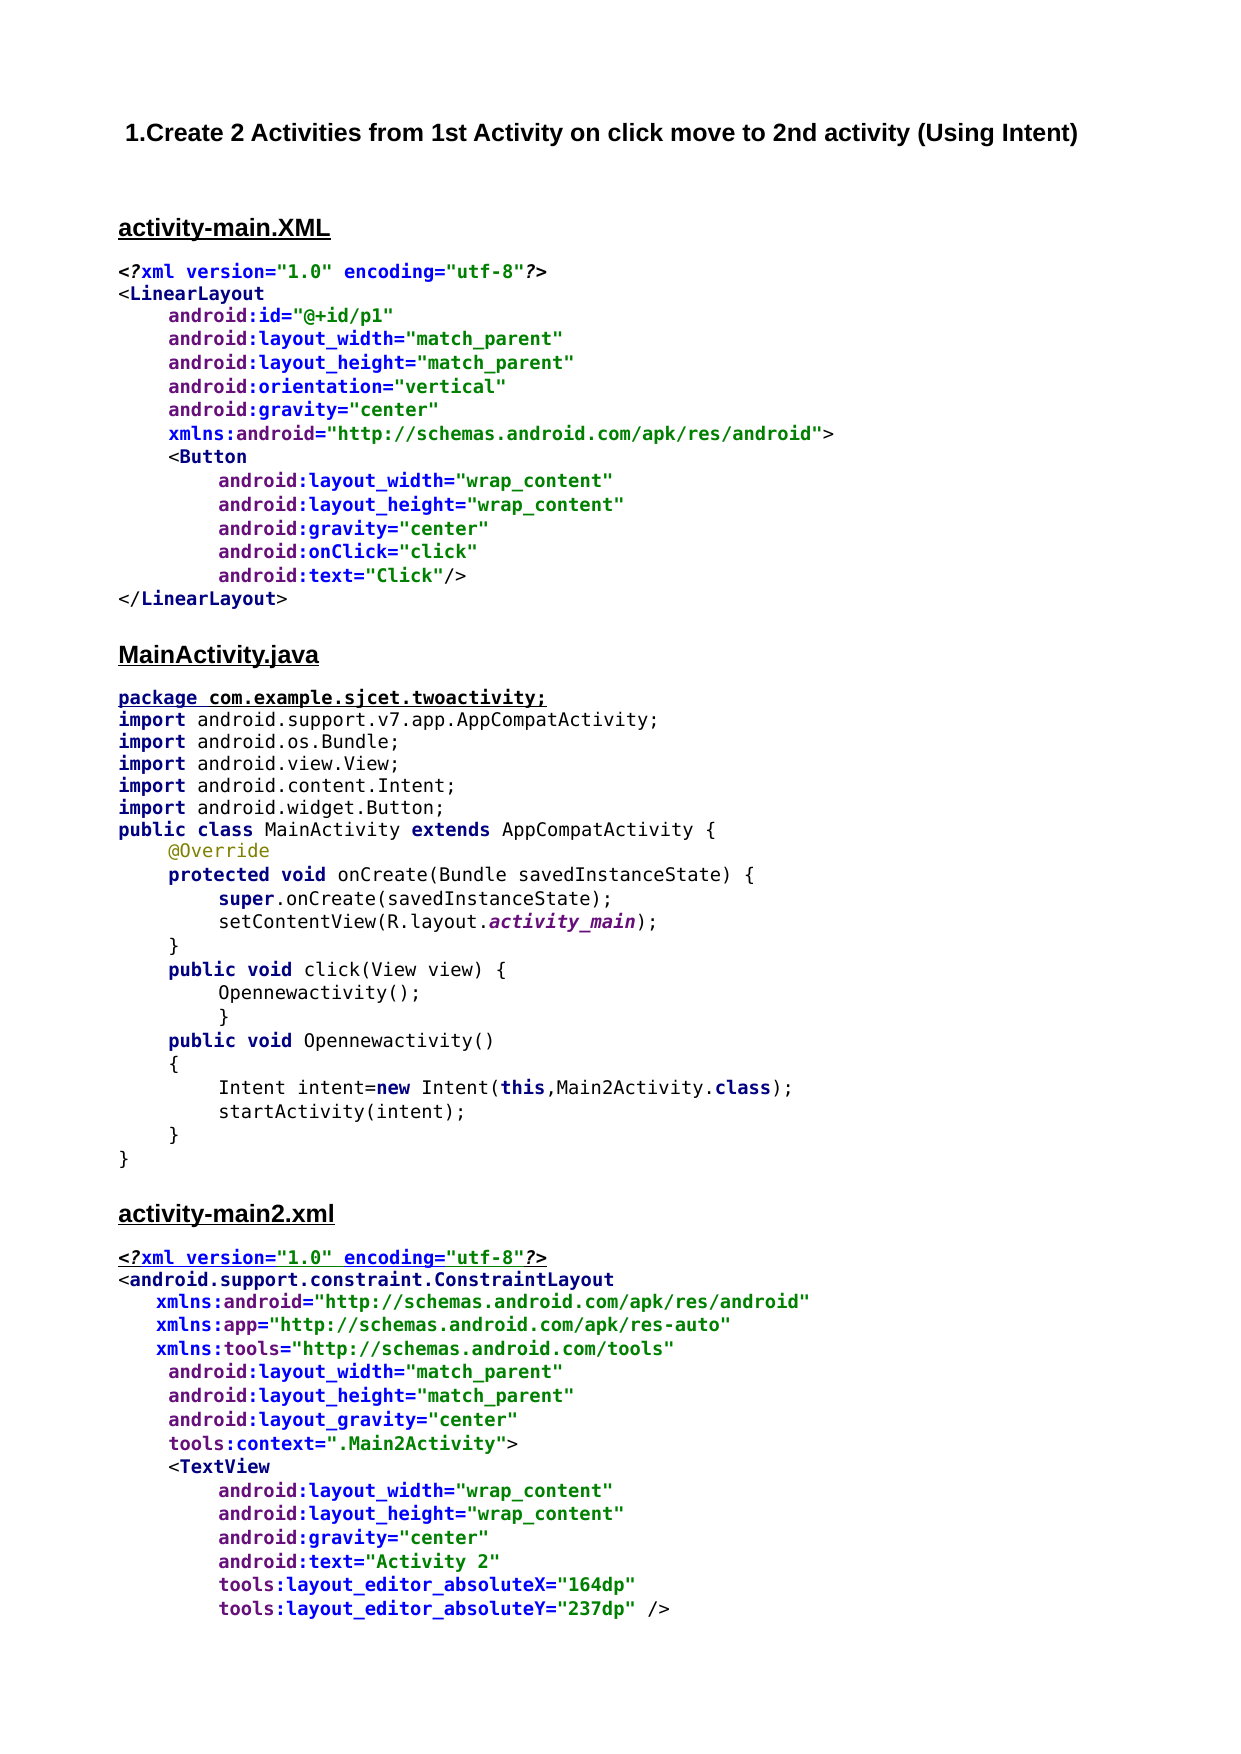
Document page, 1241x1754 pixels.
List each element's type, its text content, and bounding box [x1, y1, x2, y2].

text xmlns:android="http://schemas.android.com/apk/res/android"> [118, 423, 1122, 447]
text android:layout_width="match_parent" [118, 1362, 1122, 1385]
text <Button [118, 447, 1122, 470]
text </LinearLayout> [118, 588, 1122, 610]
text android:text="Activity 2" [118, 1551, 1122, 1574]
text <android.support.constraint.ConstraintLayout [118, 1269, 1122, 1291]
text tools:context=".Main2Activity"> [118, 1432, 1122, 1456]
text } [118, 1148, 1122, 1170]
text public void Opennewactivity() [118, 1030, 1122, 1053]
text } [118, 935, 1122, 959]
text setContentView(R.layout.activity_main); [118, 911, 1122, 935]
text public class MainActivity extends AppCompatActivity { [118, 819, 1122, 841]
text <?xml version="1.0" encoding="utf-8"?> [118, 261, 1122, 283]
text <TextView [118, 1456, 1122, 1480]
text } [118, 1006, 1122, 1030]
text android:layout_height="match_parent" [118, 352, 1122, 376]
text import android.widget.Button; [118, 797, 1122, 819]
text activity-main2.xml [118, 1199, 1122, 1228]
text android:layout_gravity="center" [118, 1409, 1122, 1432]
text android:gravity="center" [118, 1527, 1122, 1551]
text android:id="@+id/p1" [118, 305, 1122, 328]
text android:layout_width="match_parent" [118, 328, 1122, 352]
text protected void onCreate(Bundle savedInstanceState) { [118, 864, 1122, 888]
text tools:layout_editor_absoluteY="237dp" /> [118, 1598, 1122, 1622]
text 1.Create 2 Activities from 1st Activity on click move to 2nd activity (Using Intent) [118, 118, 1122, 147]
text android:layout_height="wrap_content" [118, 494, 1122, 517]
text MainActivity.java [118, 640, 1122, 668]
text { [118, 1053, 1122, 1077]
text xmlns:android="http://schemas.android.com/apk/res/android" [118, 1291, 1122, 1314]
text android:gravity="center" [118, 399, 1122, 423]
text public void click(View view) { [118, 959, 1122, 982]
text package com.example.sjcet.twoactivity; [118, 687, 1122, 709]
text android:layout_width="wrap_content" [118, 470, 1122, 494]
text android:text="Click"/> [118, 565, 1122, 588]
text android:orientation="vertical" [118, 376, 1122, 399]
text activity-main.XML [118, 213, 1122, 242]
text super.onCreate(savedInstanceState); [118, 888, 1122, 911]
text android:layout_height="wrap_content" [118, 1503, 1122, 1527]
text Intent intent=new Intent(this,Main2Activity.class); [118, 1077, 1122, 1101]
text tools:layout_editor_absoluteX="164dp" [118, 1574, 1122, 1598]
text startActivity(intent); [118, 1101, 1122, 1124]
text <?xml version="1.0" encoding="utf-8"?> [118, 1247, 1122, 1269]
text import android.content.Intent; [118, 775, 1122, 797]
text <LinearLayout [118, 283, 1122, 305]
text Opennewactivity(); [118, 982, 1122, 1006]
text android:gravity="center" [118, 517, 1122, 541]
text xmlns:app="http://schemas.android.com/apk/res-auto" [118, 1314, 1122, 1338]
text android:layout_height="match_parent" [118, 1385, 1122, 1409]
text import android.os.Bundle; [118, 731, 1122, 753]
text import android.view.View; [118, 753, 1122, 775]
text } [118, 1124, 1122, 1148]
text import android.support.v7.app.AppCompatActivity; [118, 709, 1122, 731]
text android:layout_width="wrap_content" [118, 1480, 1122, 1503]
text @Override [118, 841, 1122, 864]
text xmlns:tools="http://schemas.android.com/tools" [118, 1338, 1122, 1362]
text android:onClick="click" [118, 541, 1122, 565]
